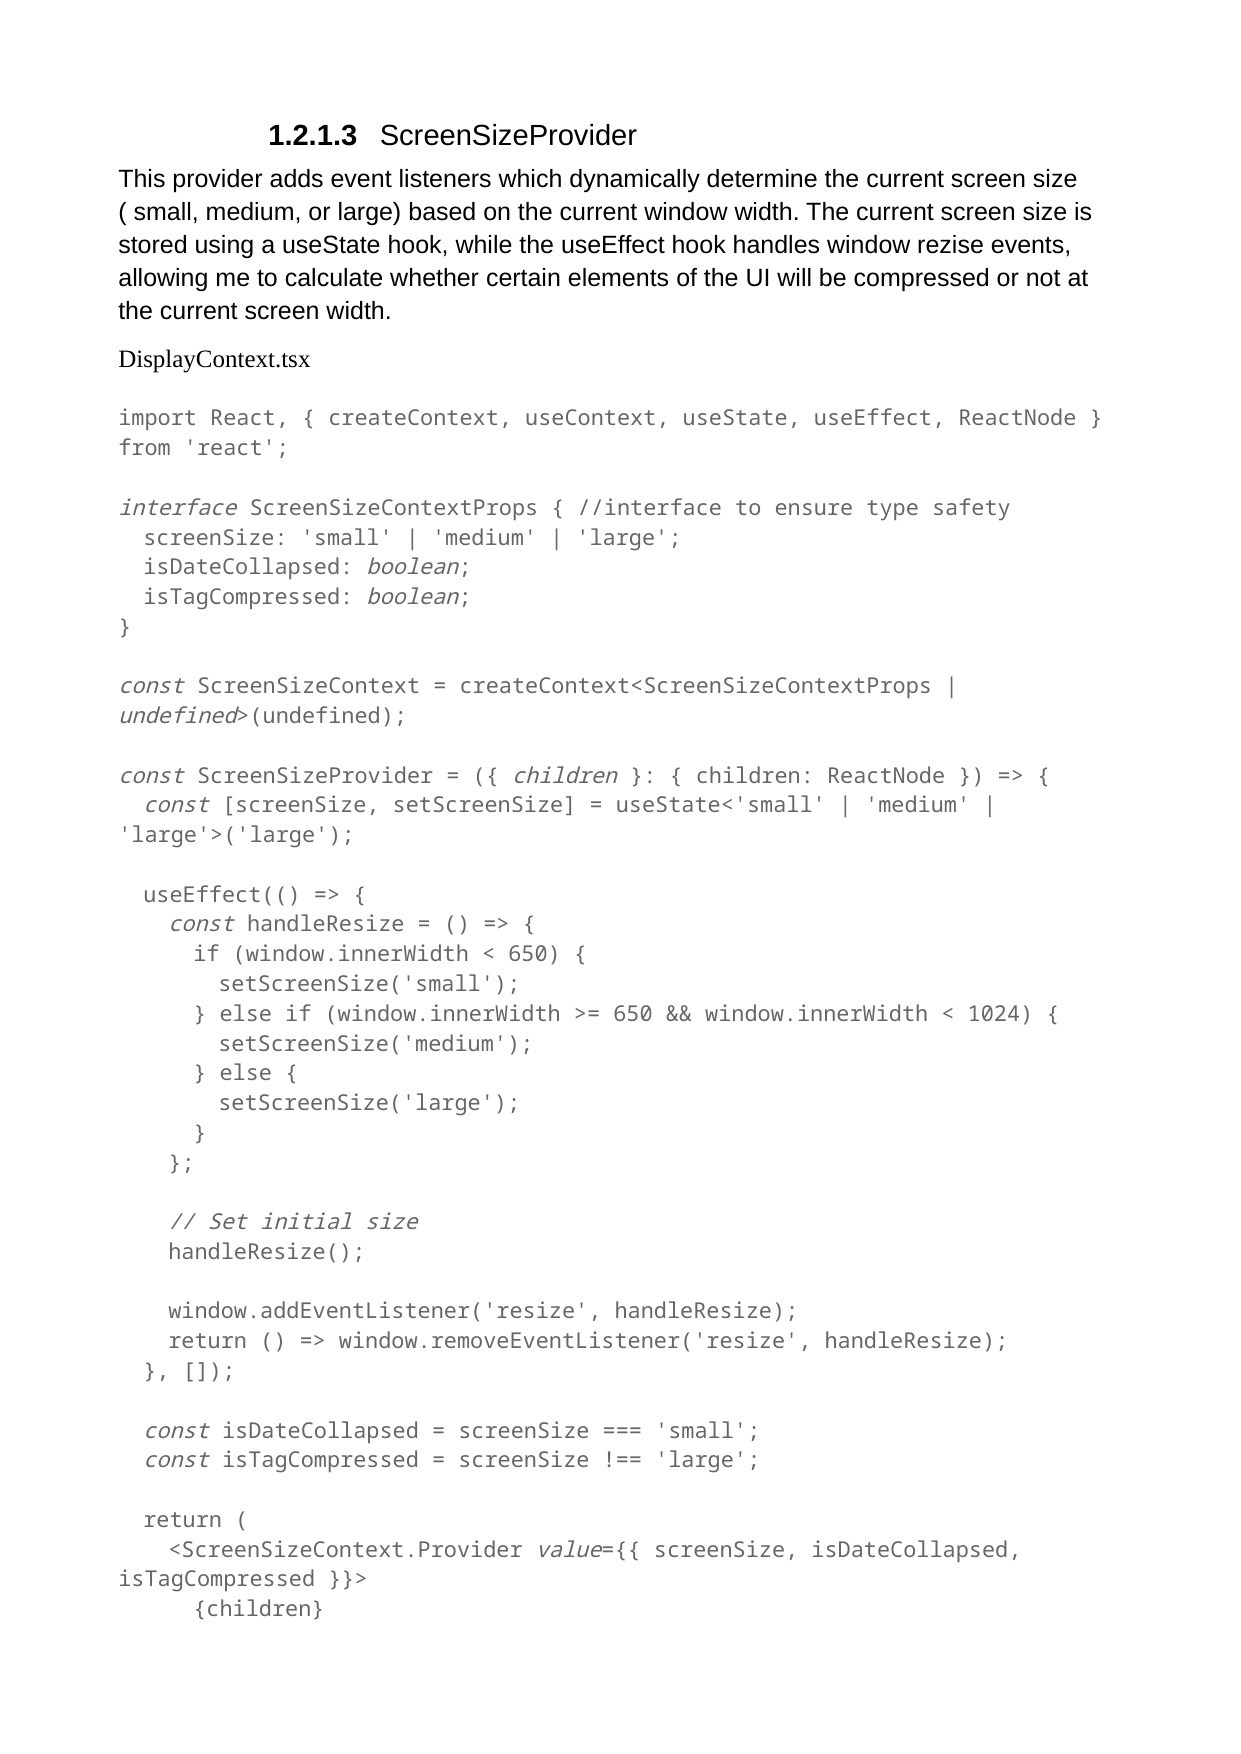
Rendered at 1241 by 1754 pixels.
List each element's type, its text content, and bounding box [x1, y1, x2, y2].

text <ScreenSizeContext.Provider value={{ screenSize, isDateCollapsed, isTagCompressed }}> [118, 1534, 1122, 1593]
text const isTagCompressed = screenSize !== 'large'; [118, 1444, 1122, 1474]
text const ScreenSizeProvider = ({ children }: { children: ReactNode }) => { [118, 759, 1122, 789]
text } [118, 1117, 1122, 1147]
text This provider adds event listeners which dynamically determine the current screen size ( small, medium, or large) based on the current window width. The current screen size is stored using a useState hook, while the useEffect hook handles window rezise events, allowing me to calculate whether certain elements of the UI will be compressed or not at the current screen width. [118, 164, 1122, 325]
text screenSize: 'small' | 'medium' | 'large'; [118, 521, 1122, 551]
text import React, { createContext, useContext, useState, useEffect, ReactNode } from 'react'; [118, 402, 1122, 462]
text }; [118, 1147, 1122, 1177]
text } else { [118, 1057, 1122, 1087]
subtitle ScreenSizeProvider [268, 118, 1122, 152]
text } [118, 611, 1122, 641]
text const isDateCollapsed = screenSize === 'small'; [118, 1414, 1122, 1444]
text isDateCollapsed: boolean; [118, 551, 1122, 581]
text }, []); [118, 1355, 1122, 1385]
text isTagCompressed: boolean; [118, 581, 1122, 611]
text DisplayContext.tsx [118, 344, 1122, 373]
text return ( [118, 1504, 1122, 1534]
text useEffect(() => { [118, 879, 1122, 908]
text } else if (window.innerWidth >= 650 && window.innerWidth < 1024) { [118, 998, 1122, 1028]
text setScreenSize('medium'); [118, 1028, 1122, 1057]
text setScreenSize('small'); [118, 968, 1122, 998]
text const ScreenSizeContext = createContext<ScreenSizeContextProps | undefined>(undefined); [118, 670, 1122, 730]
text return () => window.removeEventListener('resize', handleResize); [118, 1325, 1122, 1355]
text if (window.innerWidth < 650) { [118, 938, 1122, 968]
text {children} [118, 1593, 1122, 1623]
text window.addEventListener('resize', handleResize); [118, 1296, 1122, 1325]
text // Set initial size [118, 1206, 1122, 1236]
text const handleResize = () => { [118, 908, 1122, 938]
text interface ScreenSizeContextProps { //interface to ensure type safety [118, 492, 1122, 521]
text const [screenSize, setScreenSize] = useState<'small' | 'medium' | 'large'>('large'); [118, 789, 1122, 849]
text handleResize(); [118, 1236, 1122, 1266]
text setScreenSize('large'); [118, 1087, 1122, 1117]
